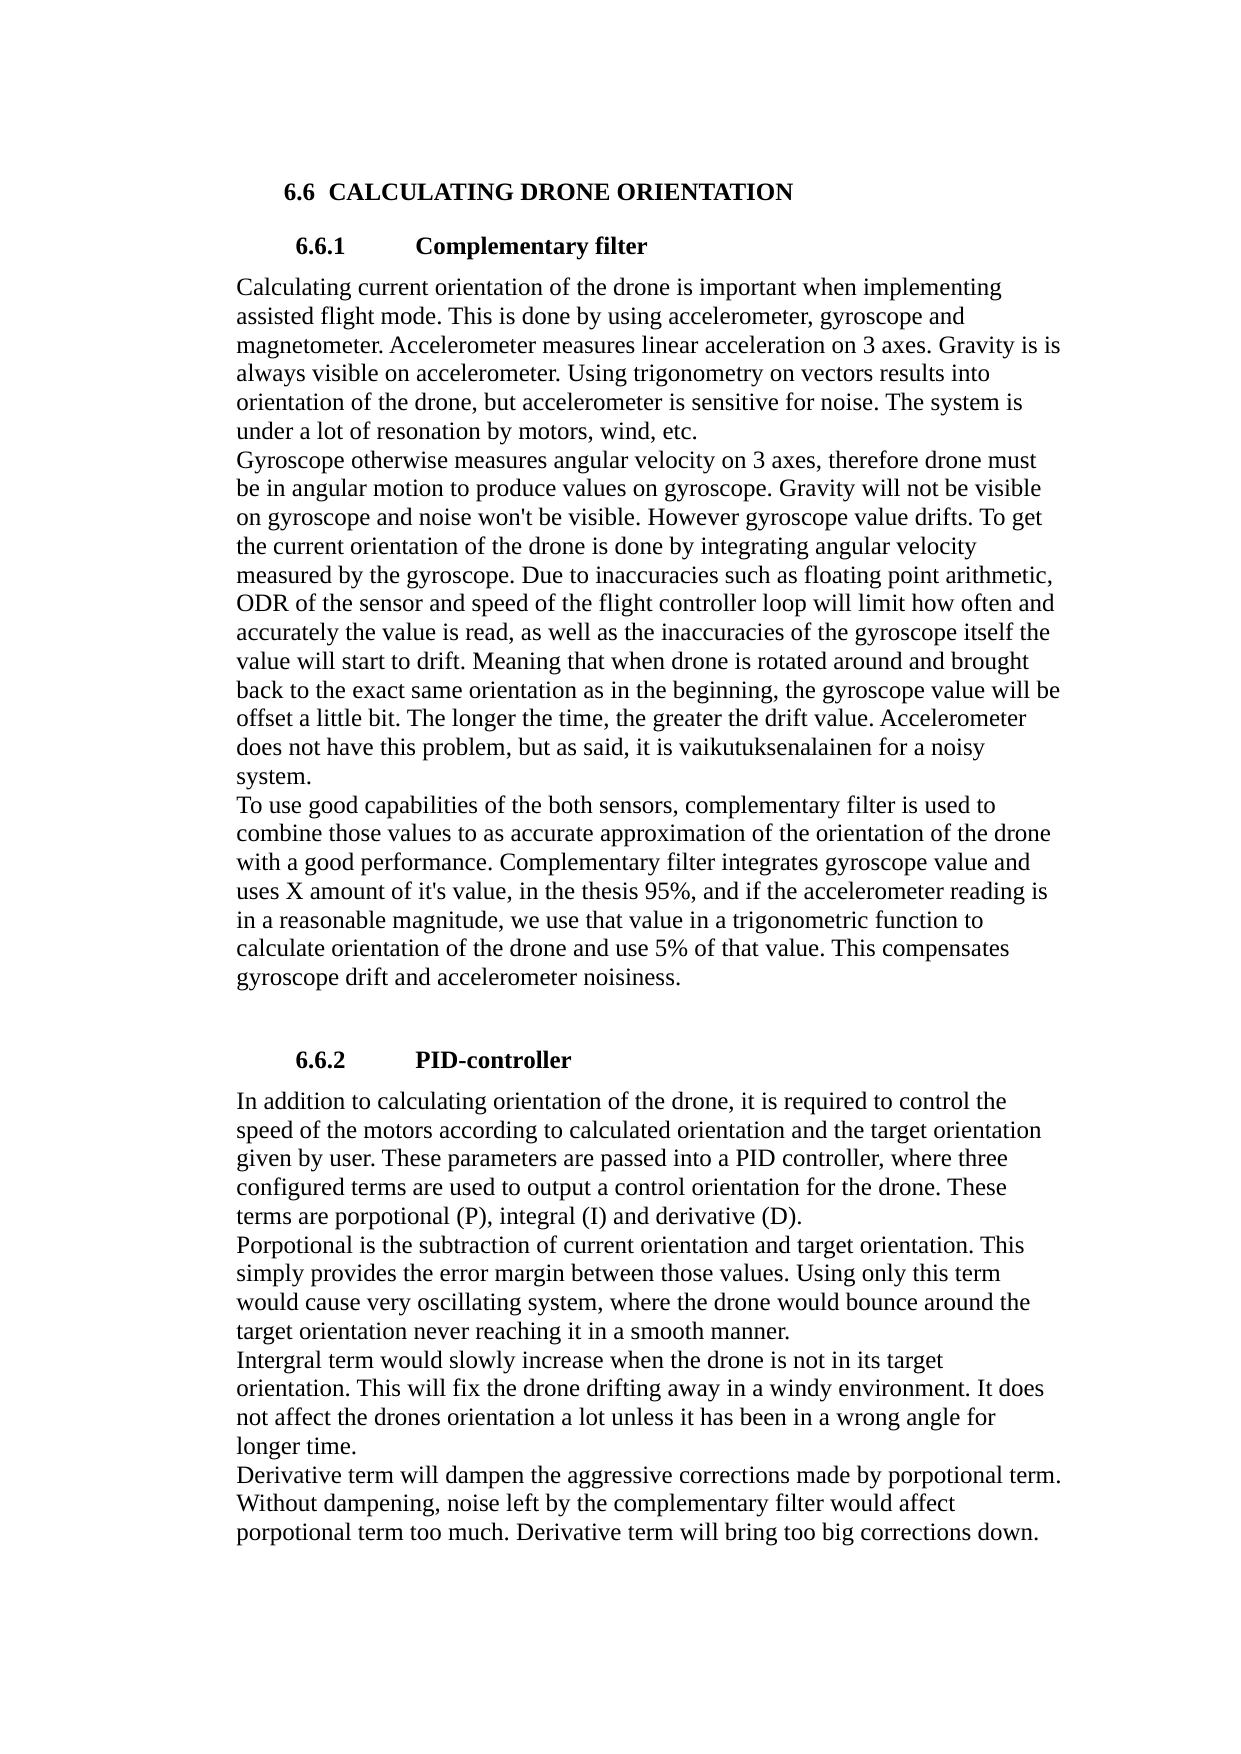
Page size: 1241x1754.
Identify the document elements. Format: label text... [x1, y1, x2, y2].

subtitle PID-controller [295, 1045, 1063, 1073]
text Porpotional is the subtraction of current orientation and target orientation. This simply provides the error margin between those values. Using only this term would cause very oscillating system, where the drone would bounce around the target orientation never reaching it in a smooth manner. [236, 1230, 1063, 1345]
text To use good capabilities of the both sensors, complementary filter is used to combine those values to as accurate approximation of the orientation of the drone with a good performance. Complementary filter integrates gyroscope value and uses X amount of it's value, in the thesis 95%, and if the accelerometer reading is in a reasonable magnitude, we use that value in a trigonometric function to calculate orientation of the drone and use 5% of that value. This compensates gyroscope drift and accelerometer noisiness. [236, 790, 1063, 991]
subtitle Calculating drone orientation [283, 177, 1063, 206]
text Calculating current orientation of the drone is important when implementing assisted flight mode. This is done by using accelerometer, gyroscope and magnetometer. Accelerometer measures linear acceleration on 3 axes. Gravity is is always visible on accelerometer. Using trigonometry on vectors results into orientation of the drone, but accelerometer is sensitive for noise. The system is under a lot of resonation by motors, wind, etc. [236, 272, 1063, 445]
text Derivative term will dampen the aggressive corrections made by porpotional term. Without dampening, noise left by the complementary filter would affect porpotional term too much. Derivative term will bring too big corrections down. [236, 1460, 1063, 1546]
text Gyroscope otherwise measures angular velocity on 3 axes, therefore drone must be in angular motion to produce values on gyroscope. Gravity will not be visible on gyroscope and noise won't be visible. However gyroscope value drifts. To get the current orientation of the drone is done by integrating angular velocity measured by the gyroscope. Due to inaccuracies such as floating point arithmetic, ODR of the sensor and speed of the flight controller loop will limit how often and accurately the value is read, as well as the inaccuracies of the gyroscope itself the value will start to drift. Meaning that when drone is rotated around and brought back to the exact same orientation as in the beginning, the gyroscope value will be offset a little bit. The longer the time, the greater the drift value. Accelerometer does not have this problem, but as said, it is vaikutuksenalainen for a noisy system. [236, 445, 1063, 790]
text In addition to calculating orientation of the drone, it is required to control the speed of the motors according to calculated orientation and the target orientation given by user. These parameters are passed into a PID controller, where three configured terms are used to output a control orientation for the drone. These terms are porpotional (P), integral (I) and derivative (D). [236, 1086, 1063, 1230]
subtitle Complementary filter [295, 231, 1063, 260]
text Intergral term would slowly increase when the drone is not in its target orientation. This will fix the drone drifting away in a windy environment. It does not affect the drones orientation a lot unless it has been in a wrong angle for longer time. [236, 1345, 1063, 1460]
